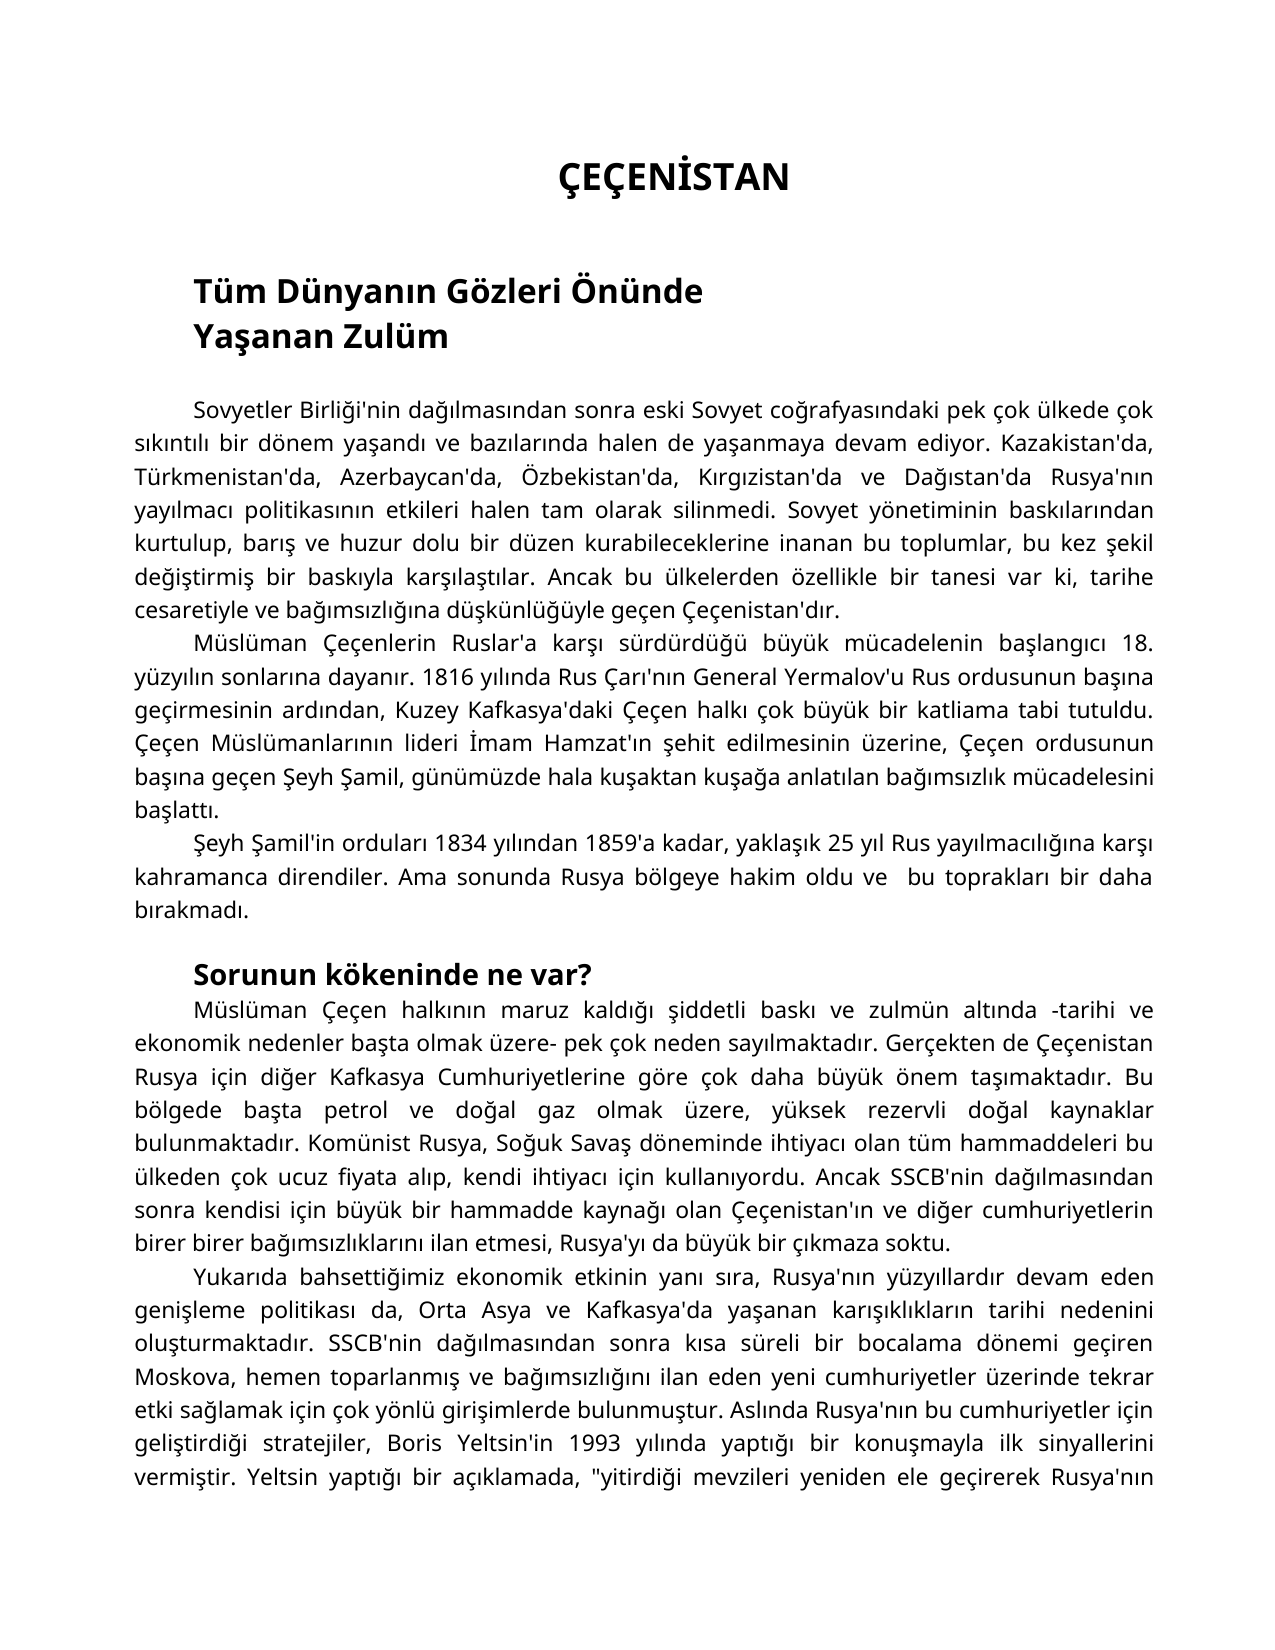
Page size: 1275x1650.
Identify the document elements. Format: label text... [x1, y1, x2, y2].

text Sovyetler Birliği'nin dağılmasından sonra eski Sovyet coğrafyasındaki pek çok ülkede çok sıkıntılı bir dönem yaşandı ve bazılarında halen de yaşanmaya devam ediyor. Kazakistan'da, Türkmenistan'da, Azerbaycan'da, Özbekistan'da, Kırgızistan'da ve Dağıstan'da Rusya'nın yayılmacı politikasının etkileri halen tam olarak silinmedi. Sovyet yönetiminin baskılarından kurtulup, barış ve huzur dolu bir düzen kurabileceklerine inanan bu toplumlar, bu kez şekil değiştirmiş bir baskıyla karşılaştılar. Ancak bu ülkelerden özellikle bir tanesi var ki, tarihe cesaretiyle ve bağımsızlığına düşkünlüğüyle geçen Çeçenistan'dır. [134, 392, 1155, 625]
text Müslüman Çeçenlerin Ruslar'a karşı sürdürdüğü büyük mücadelenin başlangıcı 18. yüzyılın sonlarına dayanır. 1816 yılında Rus Çarı'nın General Yermalov'u Rus ordusunun başına geçirmesinin ardından, Kuzey Kafkasya'daki Çeçen halkı çok büyük bir katliama tabi tutuldu. Çeçen Müslümanlarının lideri İmam Hamzat'ın şehit edilmesinin üzerine, Çeçen ordusunun başına geçen Şeyh Şamil, günümüzde hala kuşaktan kuşağa anlatılan bağımsızlık mücadelesini başlattı. [134, 625, 1155, 825]
subtitle ÇEÇENİSTAN [134, 150, 1155, 201]
text Yukarıda bahsettiğimiz ekonomik etkinin yanı sıra, Rusya'nın yüzyıllardır devam eden genişleme politikası da, Orta Asya ve Kafkasya'da yaşanan karışıklıkların tarihi nedenini oluşturmaktadır. SSCB'nin dağılmasından sonra kısa süreli bir bocalama dönemi geçiren Moskova, hemen toparlanmış ve bağımsızlığını ilan eden yeni cumhuriyetler üzerinde tekrar etki sağlamak için çok yönlü girişimlerde bulunmuştur. Aslında Rusya'nın bu cumhuriyetler için geliştirdiği stratejiler, Boris Yeltsin'in 1993 yılında yaptığı bir konuşmayla ilk sinyallerini vermiştir. Yeltsin yaptığı bir açıklamada, "yitirdiği mevzileri yeniden ele geçirerek Rusya'nın [134, 1258, 1155, 1492]
text Şeyh Şamil'in orduları 1834 yılından 1859'a kadar, yaklaşık 25 yıl Rus yayılmacılığına karşı kahramanca direndiler. Ama sonunda Rusya bölgeye hakim oldu ve bu toprakları bir daha bırakmadı. [134, 825, 1155, 925]
text Müslüman Çeçen halkının maruz kaldığı şiddetli baskı ve zulmün altında -tarihi ve ekonomik nedenler başta olmak üzere- pek çok neden sayılmaktadır. Gerçekten de Çeçenistan Rusya için diğer Kafkasya Cumhuriyetlerine göre çok daha büyük önem taşımaktadır. Bu bölgede başta petrol ve doğal gaz olmak üzere, yüksek rezervli doğal kaynaklar bulunmaktadır. Komünist Rusya, Soğuk Savaş döneminde ihtiyacı olan tüm hammaddeleri bu ülkeden çok ucuz fiyata alıp, kendi ihtiyacı için kullanıyordu. Ancak SSCB'nin dağılmasından sonra kendisi için büyük bir hammadde kaynağı olan Çeçenistan'ın ve diğer cumhuriyetlerin birer birer bağımsızlıklarını ilan etmesi, Rusya'yı da büyük bir çıkmaza soktu. [134, 992, 1155, 1258]
subtitle Yaşanan Zulüm [134, 313, 1155, 358]
subtitle Tüm Dünyanın Gözleri Önünde [134, 268, 1155, 313]
subtitle Sorunun kökeninde ne var? [134, 958, 1155, 992]
